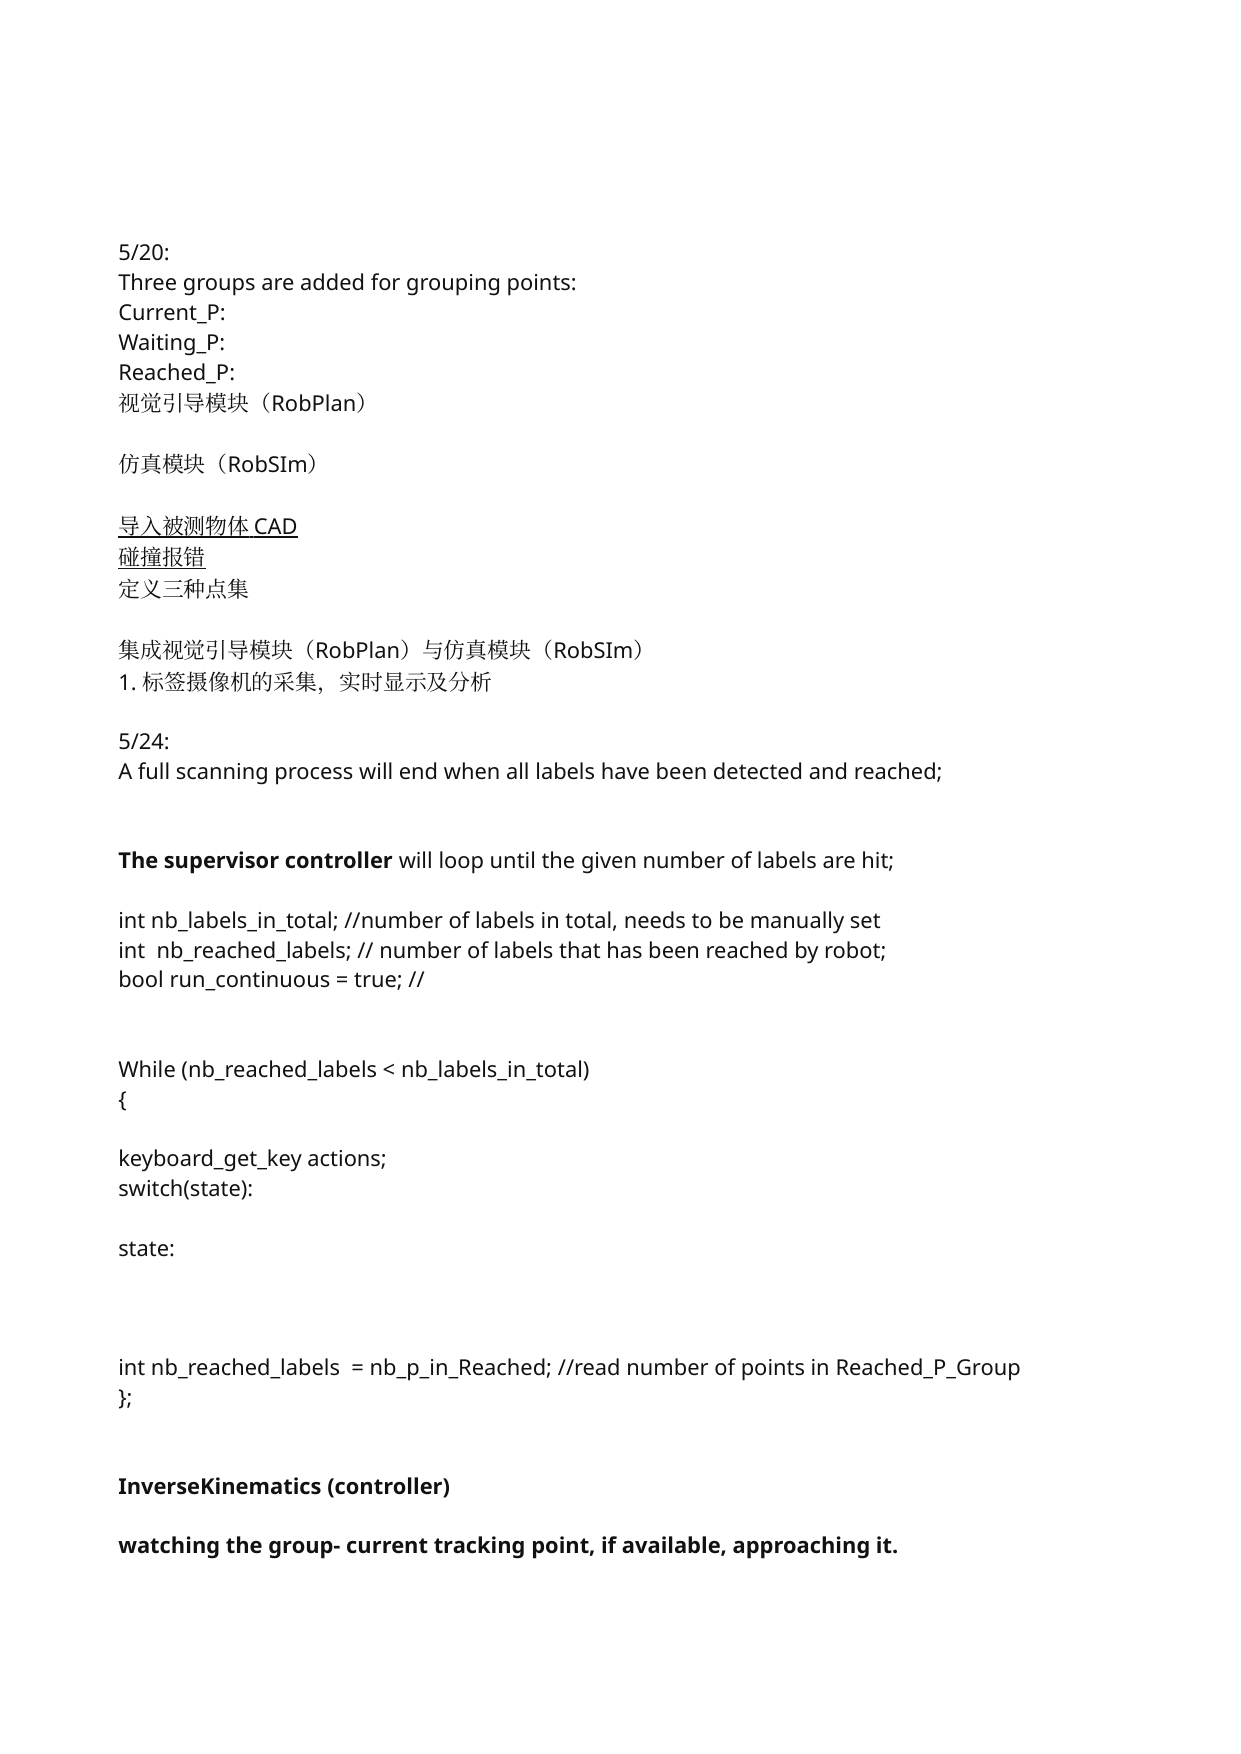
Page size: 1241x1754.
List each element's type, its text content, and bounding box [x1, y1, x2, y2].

text Three groups are added for grouping points: [118, 267, 1122, 297]
text int nb_reached_labels; // number of labels that has been reached by robot; [118, 935, 1122, 964]
text InverseKinematics (controller) [118, 1471, 1122, 1501]
text 仿真模块（RobSIm） [118, 448, 1122, 479]
text Reached_P: [118, 356, 1122, 386]
text While (nb_reached_labels < nb_labels_in_total) [118, 1054, 1122, 1084]
text watching the group- current tracking point, if available, approaching it. [118, 1531, 1122, 1560]
text switch(state): [118, 1173, 1122, 1203]
text Current_P: [118, 297, 1122, 327]
text 导入被测物体CAD [118, 509, 1122, 541]
text bool run_continuous = true; // [118, 964, 1122, 994]
text keyboard_get_key actions; [118, 1143, 1122, 1173]
text A full scanning process will end when all labels have been detected and reached; [118, 756, 1122, 786]
text 5/20: [118, 237, 1122, 267]
text }; [118, 1382, 1122, 1411]
text 集成视觉引导模块（RobPlan）与仿真模块（RobSIm） [118, 633, 1122, 665]
text int nb_labels_in_total; //number of labels in total, needs to be manually set [118, 905, 1122, 935]
text 碰撞报错 [118, 541, 1122, 572]
text Waiting_P: [118, 327, 1122, 356]
text 1. 标签摄像机的采集，实时显示及分析 [118, 665, 1122, 696]
text int nb_reached_labels = nb_p_in_Reached; //read number of points in Reached_P_Group [118, 1352, 1122, 1382]
text 定义三种点集 [118, 572, 1122, 603]
text state: [118, 1233, 1122, 1262]
text 5/24: [118, 726, 1122, 756]
text { [118, 1084, 1122, 1113]
text The supervisor controller will loop until the given number of labels are hit; [118, 845, 1122, 875]
text 视觉引导模块（RobPlan） [118, 386, 1122, 418]
